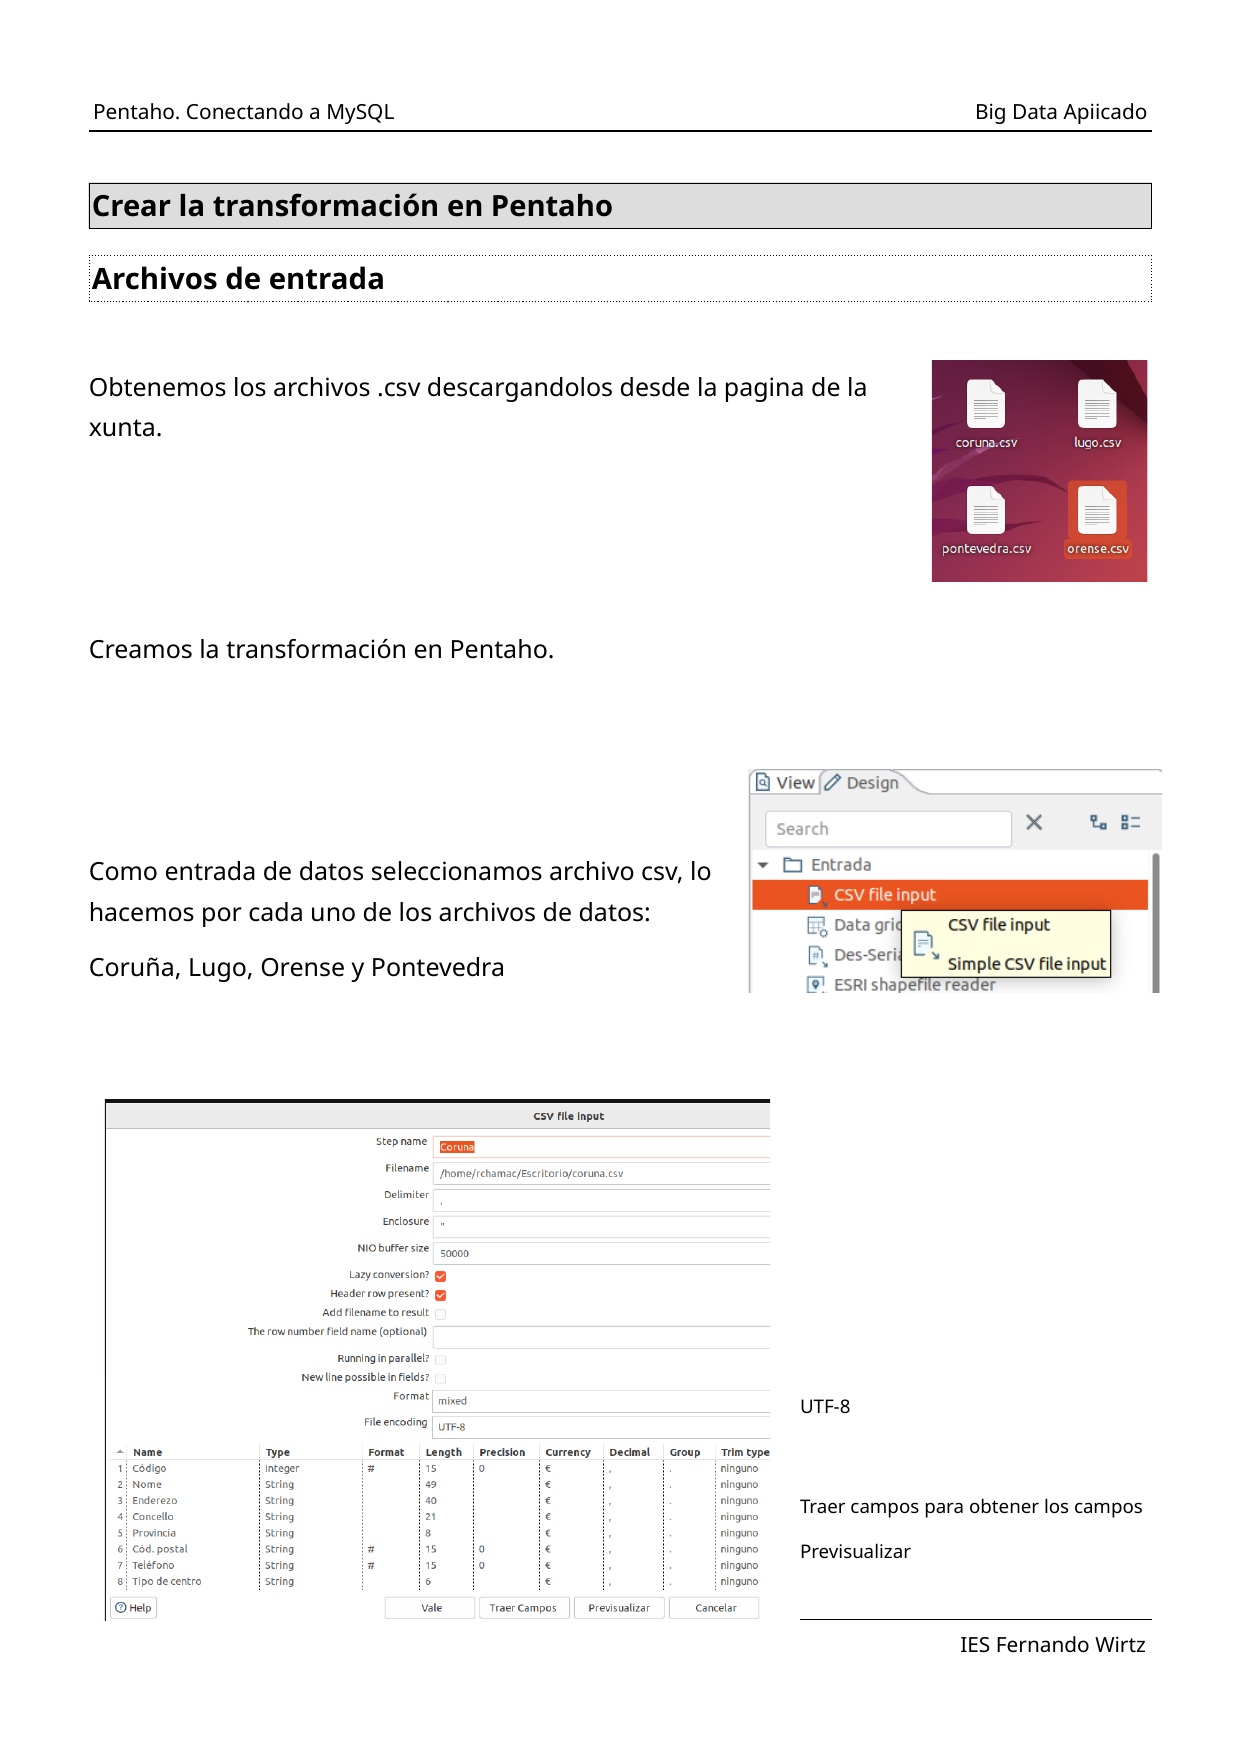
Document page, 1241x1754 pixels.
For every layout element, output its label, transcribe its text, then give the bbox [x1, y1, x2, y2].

text Creamos la transformación en Pentaho. [88, 632, 1152, 666]
picture [748, 769, 1163, 993]
text Obtenemos los archivos .csv descargandolos desde la pagina de la xunta. [88, 369, 931, 444]
text Como entrada de datos seleccionamos archivo csv, lo hacemos por cada uno de los archivos de datos: [88, 853, 748, 928]
subtitle Crear la transformación en Pentaho [90, 184, 1151, 228]
text Traer campos para obtener los campos [800, 1494, 1152, 1519]
subtitle Archivos de entrada [88, 255, 1152, 301]
text UTF-8 [800, 1393, 1152, 1418]
text Coruña, Lugo, Orense y Pontevedra [88, 950, 748, 984]
picture [931, 360, 1148, 582]
picture [104, 1099, 771, 1621]
text Previsualizar [800, 1539, 1152, 1564]
